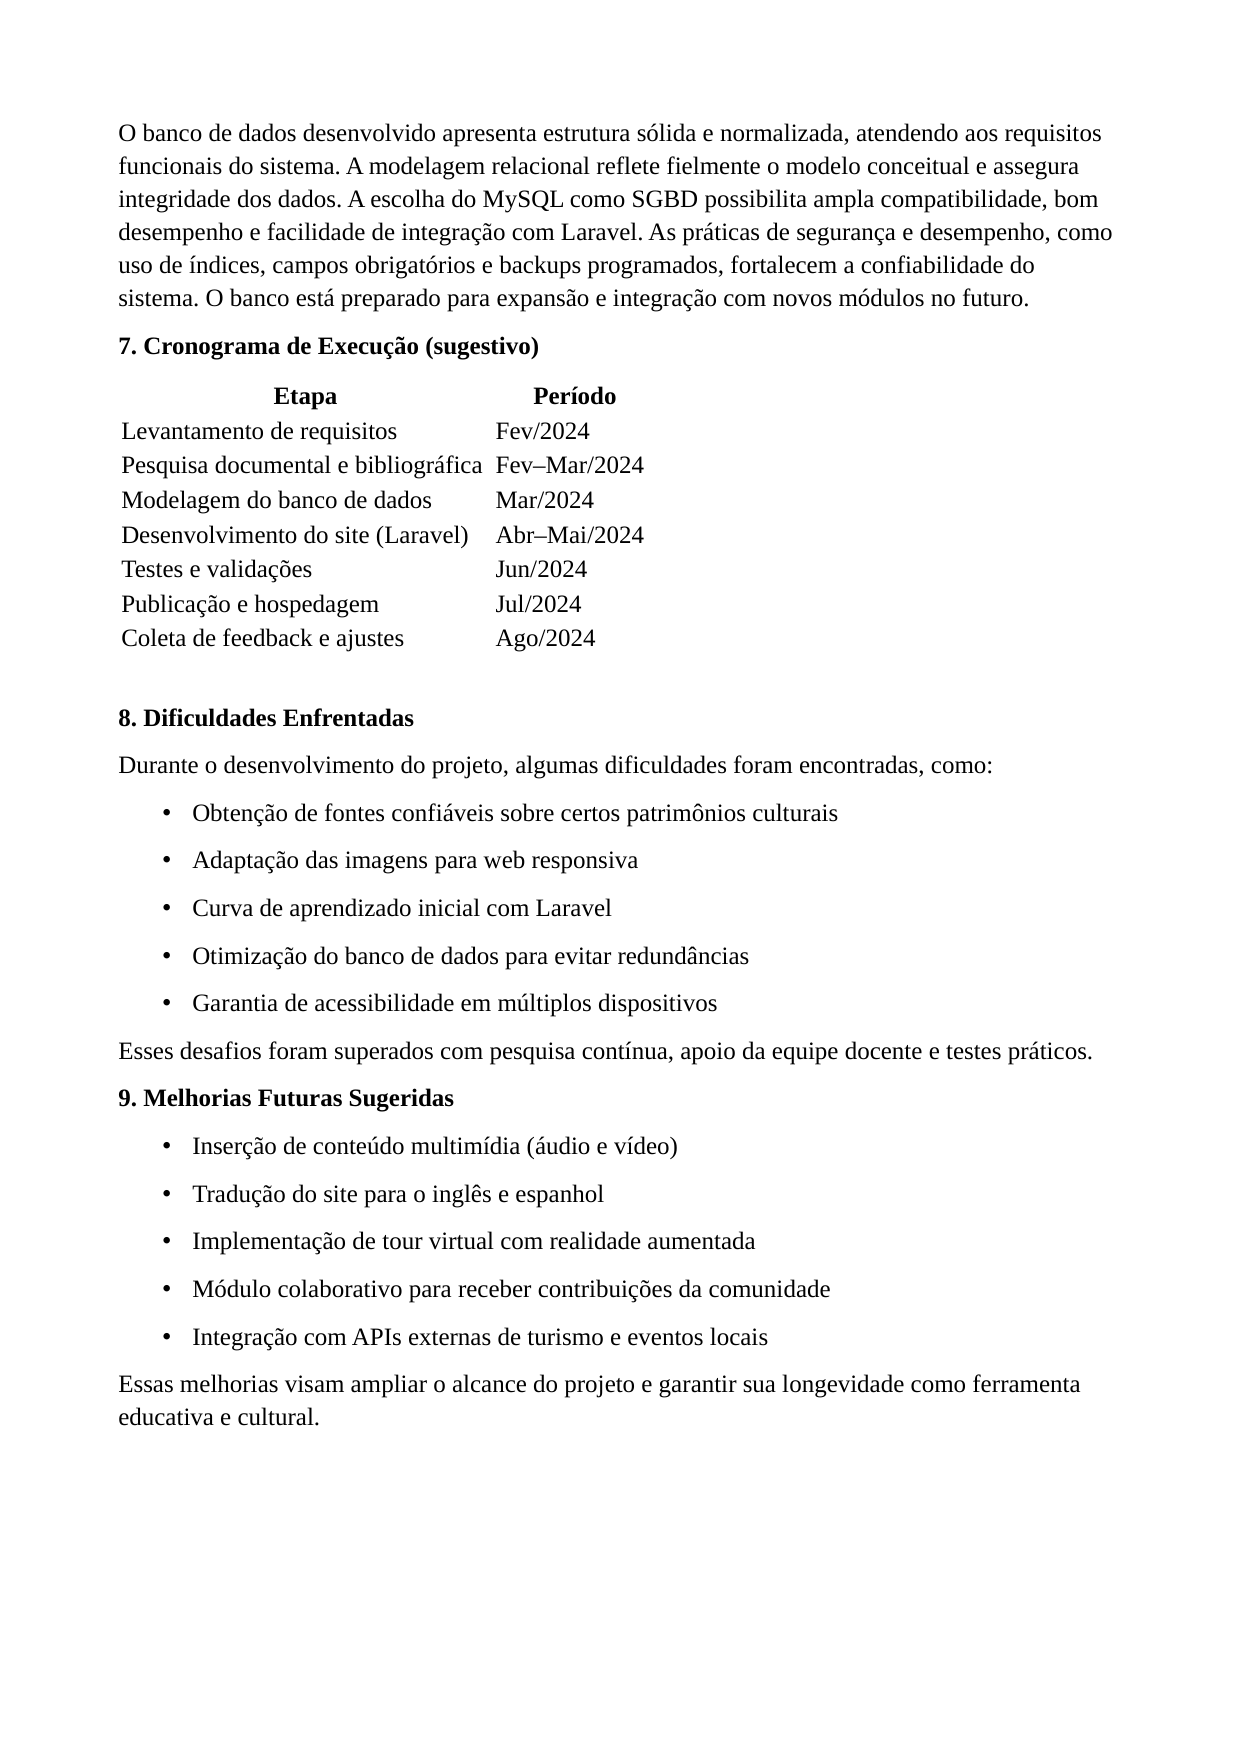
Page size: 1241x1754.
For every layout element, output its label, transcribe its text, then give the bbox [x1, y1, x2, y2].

table_header Período [493, 379, 657, 413]
list Obtenção de fontes confiáveis sobre certos patrimônios culturais [162, 798, 1122, 827]
table_cell Jul/2024 [493, 586, 657, 621]
table_cell Publicação e hospedagem [118, 586, 492, 621]
list Tradução do site para o inglês e espanhol [162, 1179, 1122, 1207]
text Durante o desenvolvimento do projeto, algumas dificuldades foram encontradas, como: [118, 750, 1122, 779]
list Otimização do banco de dados para evitar redundâncias [162, 941, 1122, 969]
text 8. Dificuldades Enfrentadas [118, 703, 1122, 731]
table_cell Fev/2024 [493, 413, 657, 448]
table_header Etapa [118, 379, 492, 413]
table_cell Pesquisa documental e bibliográfica [118, 448, 492, 482]
list Módulo colaborativo para receber contribuições da comunidade [162, 1274, 1122, 1303]
table_cell Desenvolvimento do site (Laravel) [118, 517, 492, 551]
text 9. Melhorias Futuras Sugeridas [118, 1083, 1122, 1112]
table_cell Jun/2024 [493, 551, 657, 586]
table_cell Fev–Mar/2024 [493, 448, 657, 482]
table_cell Testes e validações [118, 551, 492, 586]
text Esses desafios foram superados com pesquisa contínua, apoio da equipe docente e testes práticos. [118, 1036, 1122, 1065]
list Inserção de conteúdo multimídia (áudio e vídeo) [162, 1131, 1122, 1160]
list Curva de aprendizado inicial com Laravel [162, 893, 1122, 922]
list Garantia de acessibilidade em múltiplos dispositivos [162, 988, 1122, 1017]
table_cell Coleta de feedback e ajustes [118, 621, 492, 655]
table_cell Ago/2024 [493, 621, 657, 655]
text O banco de dados desenvolvido apresenta estrutura sólida e normalizada, atendendo aos requisitos funcionais do sistema. A modelagem relacional reflete fielmente o modelo conceitual e assegura integridade dos dados. A escolha do MySQL como SGBD possibilita ampla compatibilidade, bom desempenho e facilidade de integração com Laravel. As práticas de segurança e desempenho, como uso de índices, campos obrigatórios e backups programados, fortalecem a confiabilidade do sistema. O banco está preparado para expansão e integração com novos módulos no futuro. [118, 118, 1122, 312]
text Essas melhorias visam ampliar o alcance do projeto e garantir sua longevidade como ferramenta educativa e cultural. [118, 1369, 1122, 1431]
list Integração com APIs externas de turismo e eventos locais [162, 1322, 1122, 1350]
table_cell Levantamento de requisitos [118, 413, 492, 448]
table_cell Abr–Mai/2024 [493, 517, 657, 551]
list Adaptação das imagens para web responsiva [162, 846, 1122, 874]
table_cell Mar/2024 [493, 482, 657, 517]
text 7. Cronograma de Execução (sugestivo) [118, 331, 1122, 359]
list Implementação de tour virtual com realidade aumentada [162, 1226, 1122, 1255]
table_cell Modelagem do banco de dados [118, 482, 492, 517]
